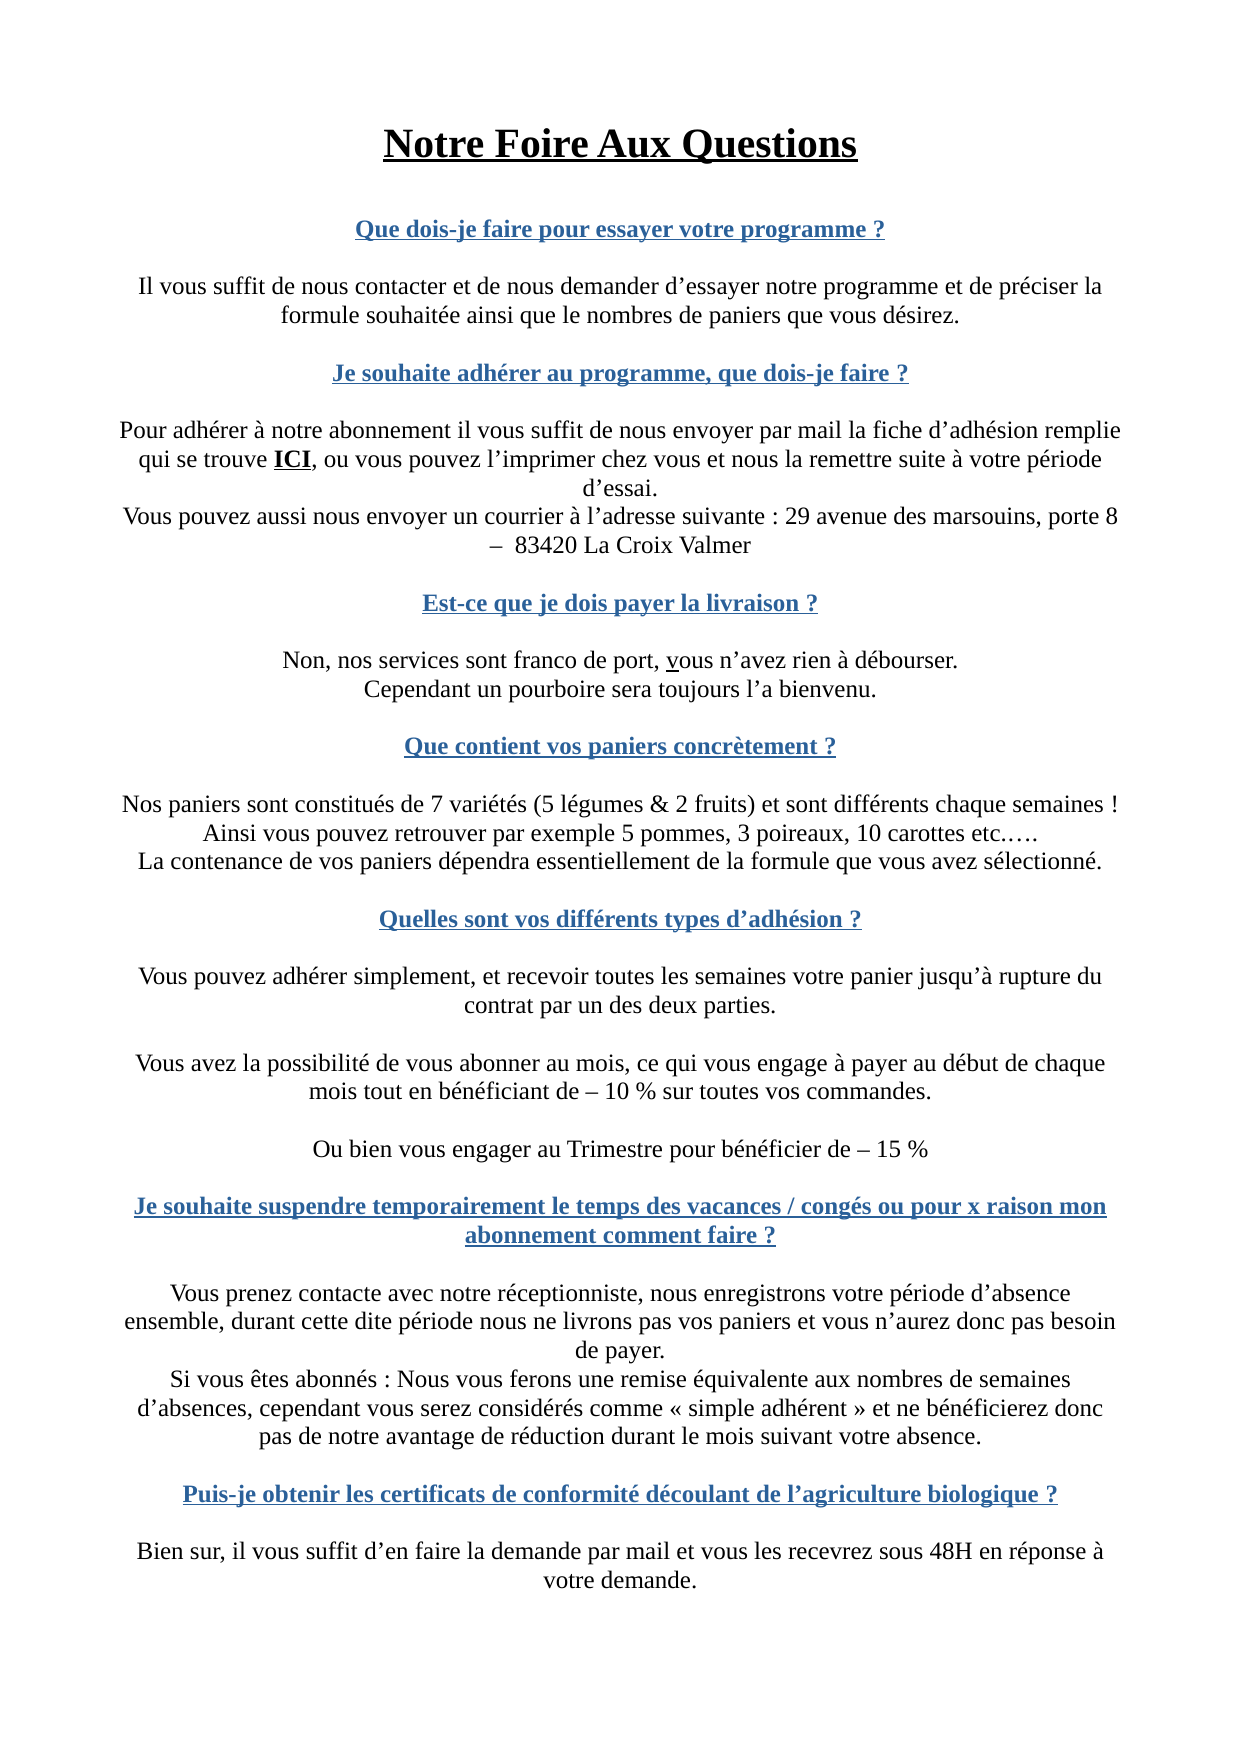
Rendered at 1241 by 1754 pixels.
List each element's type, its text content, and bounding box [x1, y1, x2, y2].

text Vous pouvez adhérer simplement, et recevoir toutes les semaines votre panier jusqu’à rupture du contrat par un des deux parties. [118, 961, 1122, 1019]
text Ou bien vous engager au Trimestre pour bénéficier de – 15 % [118, 1134, 1122, 1163]
text Si vous êtes abonnés : Nous vous ferons une remise équivalente aux nombres de semaines d’absences, cependant vous serez considérés comme « simple adhérent » et ne bénéficierez donc pas de notre avantage de réduction durant le mois suivant votre absence. [118, 1364, 1122, 1450]
text Vous prenez contacte avec notre réceptionniste, nous enregistrons votre période d’absence ensemble, durant cette dite période nous ne livrons pas vos paniers et vous n’aurez donc pas besoin de payer. [118, 1278, 1122, 1364]
text Est-ce que je dois payer la livraison ? [118, 588, 1122, 616]
text Que contient vos paniers concrètement ? [118, 731, 1122, 760]
text Nos paniers sont constitués de 7 variétés (5 légumes & 2 fruits) et sont différents chaque semaines ! [118, 789, 1122, 818]
text La contenance de vos paniers dépendra essentiellement de la formule que vous avez sélectionné. [118, 846, 1122, 875]
text Bien sur, il vous suffit d’en faire la demande par mail et vous les recevrez sous 48H en réponse à votre demande. [118, 1536, 1122, 1594]
text Vous avez la possibilité de vous abonner au mois, ce qui vous engage à payer au début de chaque mois tout en bénéficiant de – 10 % sur toutes vos commandes. [118, 1048, 1122, 1105]
text Je souhaite adhérer au programme, que dois-je faire ? [118, 358, 1122, 386]
text Je souhaite suspendre temporairement le temps des vacances / congés ou pour x raison mon abonnement comment faire ? [118, 1191, 1122, 1249]
text Cependant un pourboire sera toujours l’a bienvenu. [118, 674, 1122, 703]
text Vous pouvez aussi nous envoyer un courrier à l’adresse suivante : 29 avenue des marsouins, porte 8 – 83420 La Croix Valmer [118, 501, 1122, 559]
text Quelles sont vos différents types d’adhésion ? [118, 904, 1122, 933]
text Notre Foire Aux Questions [118, 118, 1122, 166]
text Il vous suffit de nous contacter et de nous demander d’essayer notre programme et de préciser la formule souhaitée ainsi que le nombres de paniers que vous désirez. [118, 271, 1122, 329]
text Ainsi vous pouvez retrouver par exemple 5 pommes, 3 poireaux, 10 carottes etc.…. [118, 818, 1122, 846]
text Pour adhérer à notre abonnement il vous suffit de nous envoyer par mail la fiche d’adhésion remplie qui se trouve ICI, ou vous pouvez l’imprimer chez vous et nous la remettre suite à votre période d’essai. [118, 415, 1122, 501]
text Puis-je obtenir les certificats de conformité découlant de l’agriculture biologique ? [118, 1479, 1122, 1508]
text Non, nos services sont franco de port, vous n’avez rien à débourser. [118, 645, 1122, 674]
text Que dois-je faire pour essayer votre programme ? [118, 214, 1122, 243]
